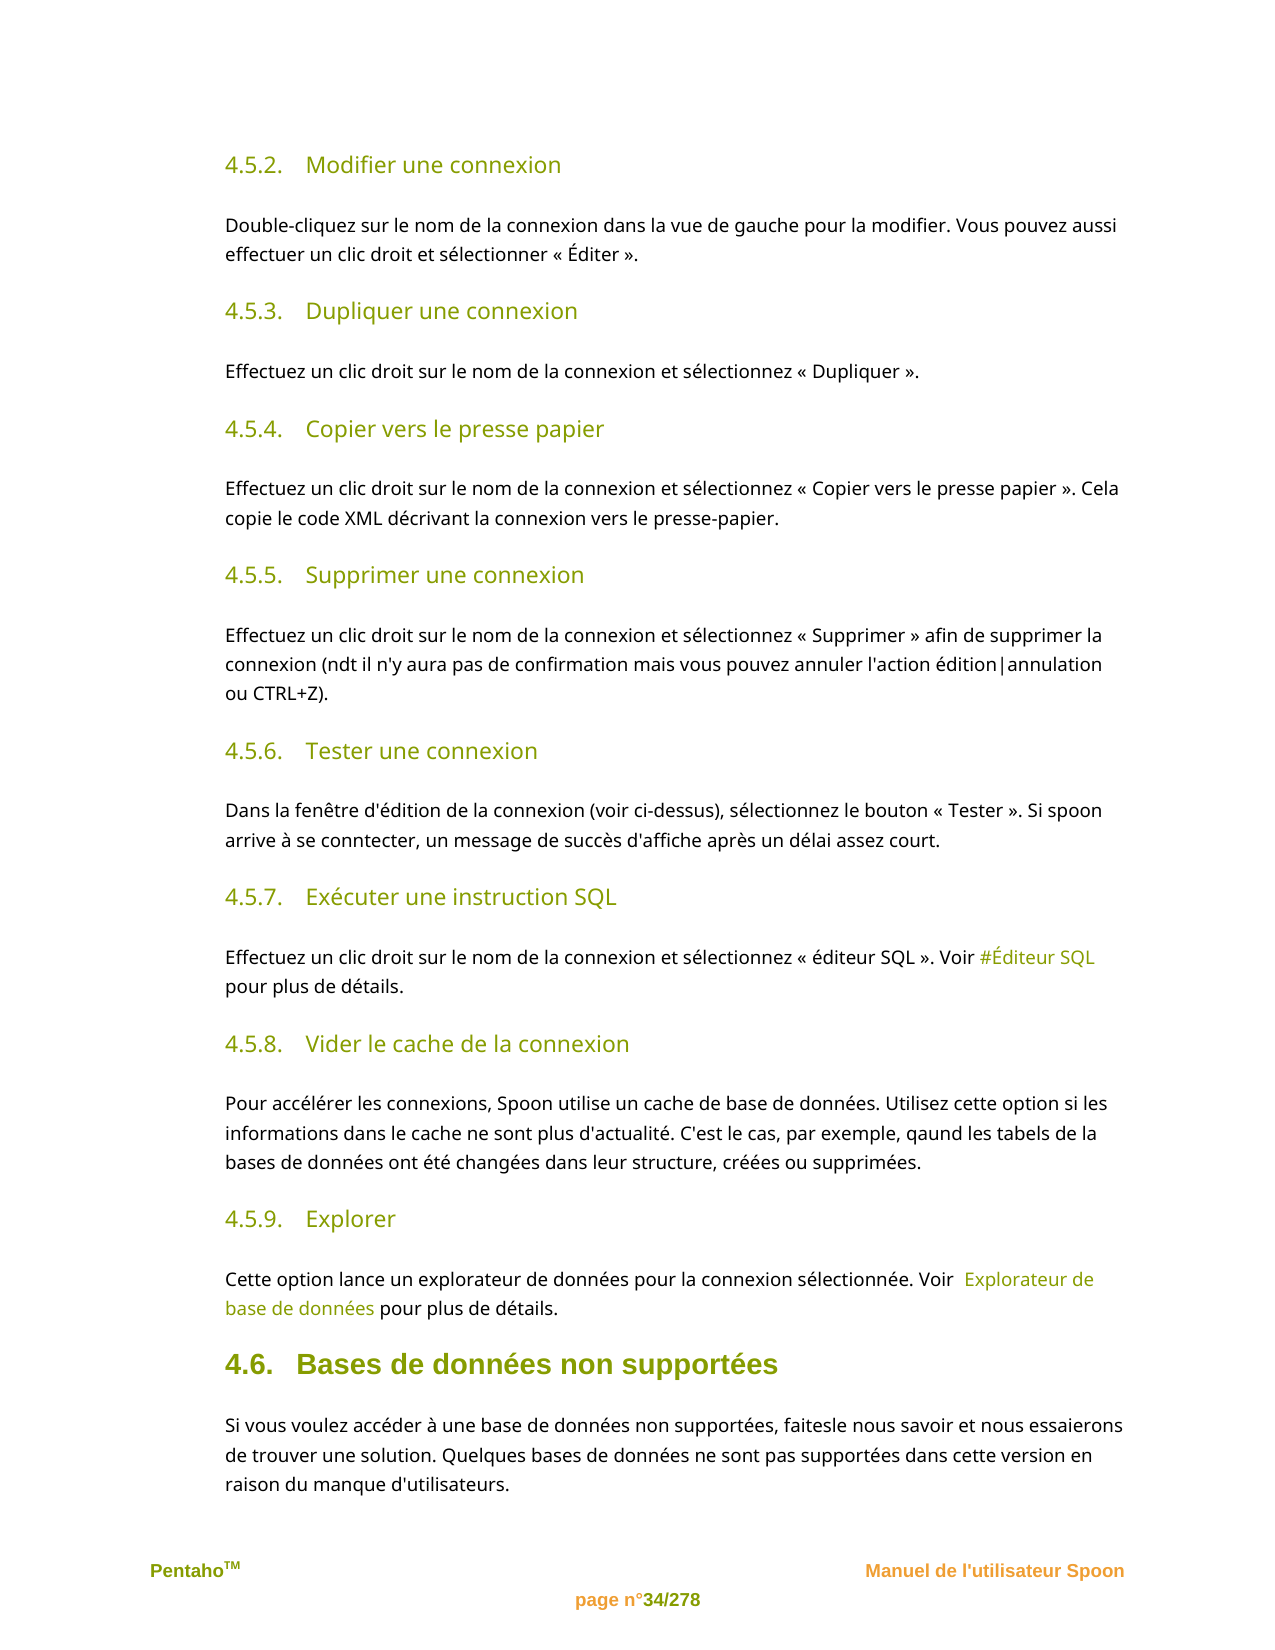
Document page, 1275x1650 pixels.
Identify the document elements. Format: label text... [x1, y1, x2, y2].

text Effectuez un clic droit sur le nom de la connexion et sélectionnez « éditeur SQL ». Voir #Éditeur SQL pour plus de détails. [225, 941, 1125, 999]
subtitle Copier vers le presse papier [225, 414, 1125, 443]
subtitle Modifier une connexion [225, 150, 1125, 179]
text Double-cliquez sur le nom de la connexion dans la vue de gauche pour la modifier. Vous pouvez aussi effectuer un clic droit et sélectionner « Éditer ». [225, 209, 1125, 267]
text Cette option lance un explorateur de données pour la connexion sélectionnée. Voir Explorateur de base de données pour plus de détails. [225, 1263, 1125, 1321]
subtitle Explorer [225, 1204, 1125, 1233]
subtitle Vider le cache de la connexion [225, 1029, 1125, 1058]
subtitle Exécuter une instruction SQL [225, 882, 1125, 911]
text Effectuez un clic droit sur le nom de la connexion et sélectionnez « Copier vers le presse papier ». Cela copie le code XML décrivant la connexion vers le presse-papier. [225, 472, 1125, 531]
subtitle Bases de données non supportées [225, 1351, 1125, 1380]
subtitle Supprimer une connexion [225, 560, 1125, 589]
text Effectuez un clic droit sur le nom de la connexion et sélectionnez « Dupliquer ». [225, 355, 1125, 384]
subtitle Dupliquer une connexion [225, 296, 1125, 326]
text Si vous voulez accéder à une base de données non supportées, faitesle nous savoir et nous essaierons de trouver une solution. Quelques bases de données ne sont pas supportées dans cette version en raison du manque d'utilisateurs. [225, 1409, 1125, 1497]
text Effectuez un clic droit sur le nom de la connexion et sélectionnez « Supprimer » afin de supprimer la connexion (ndt il n'y aura pas de confirmation mais vous pouvez annuler l'action édition|annulation ou CTRL+Z). [225, 619, 1125, 706]
text Dans la fenêtre d'édition de la connexion (voir ci-dessus), sélectionnez le bouton « Tester ». Si spoon arrive à se conntecter, un message de succès d'affiche après un délai assez court. [225, 794, 1125, 853]
subtitle Tester une connexion [225, 736, 1125, 765]
text Pour accélérer les connexions, Spoon utilise un cache de base de données. Utilisez cette option si les informations dans le cache ne sont plus d'actualité. C'est le cas, par exemple, qaund les tabels de la bases de données ont été changées dans leur structure, créées ou supprimées. [225, 1087, 1125, 1175]
